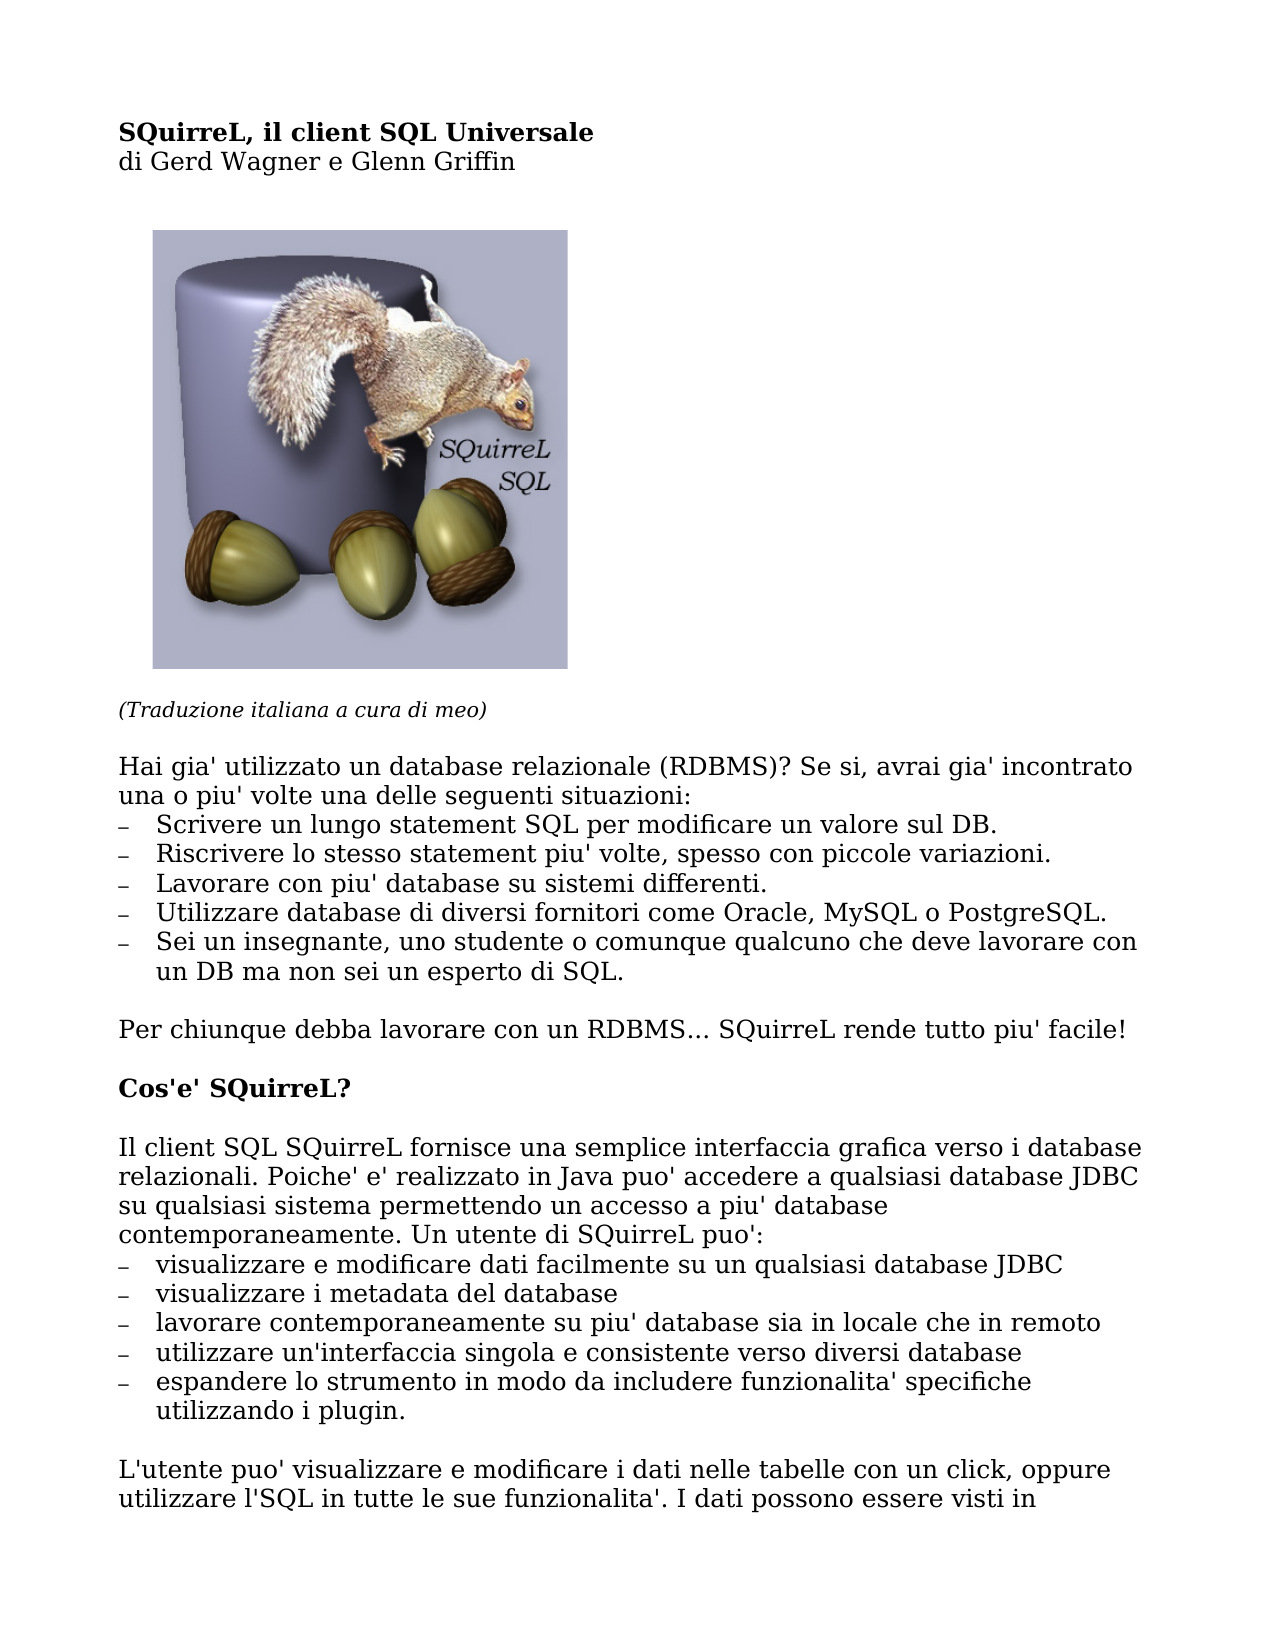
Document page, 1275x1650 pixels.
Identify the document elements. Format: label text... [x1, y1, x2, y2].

list Utilizzare database di diversi fornitori come Oracle, MySQL o PostgreSQL. [118, 898, 1157, 927]
list Riscrivere lo stesso statement piu' volte, spesso con piccole variazioni. [118, 840, 1157, 869]
text SQuirreL, il client SQL Universale [118, 118, 1157, 148]
text Cos'e' SQuirreL? [118, 1074, 1157, 1103]
list Sei un insegnante, uno studente o comunque qualcuno che deve lavorare con un DB ma non sei un esperto di SQL. [118, 927, 1157, 986]
list lavorare contemporaneamente su piu' database sia in locale che in remoto [118, 1308, 1157, 1338]
text L'utente puo' visualizzare e modificare i dati nelle tabelle con un click, oppure utilizzare l'SQL in tutte le sue funzionalita'. I dati possono essere visti in [118, 1455, 1157, 1513]
picture [152, 230, 568, 669]
text di Gerd Wagner e Glenn Griffin [118, 148, 1157, 177]
text Il client SQL SQuirreL fornisce una semplice interfaccia grafica verso i database relazionali. Poiche' e' realizzato in Java puo' accedere a qualsiasi database JDBC su qualsiasi sistema permettendo un accesso a piu' database contemporaneamente. Un utente di SQuirreL puo': [118, 1133, 1157, 1250]
list Scrivere un lungo statement SQL per modificare un valore sul DB. [118, 810, 1157, 840]
list visualizzare e modificare dati facilmente su un qualsiasi database JDBC [118, 1250, 1157, 1279]
list utilizzare un'interfaccia singola e consistente verso diversi database [118, 1338, 1157, 1367]
text (Traduzione italiana a cura di meo) [118, 698, 1157, 723]
list Lavorare con piu' database su sistemi differenti. [118, 869, 1157, 898]
list visualizzare i metadata del database [118, 1279, 1157, 1308]
text Hai gia' utilizzato un database relazionale (RDBMS)? Se si, avrai gia' incontrato una o piu' volte una delle seguenti situazioni: [118, 752, 1157, 810]
list espandere lo strumento in modo da includere funzionalita' specifiche utilizzando i plugin. [118, 1367, 1157, 1426]
text Per chiunque debba lavorare con un RDBMS... SQuirreL rende tutto piu' facile! [118, 1015, 1157, 1044]
